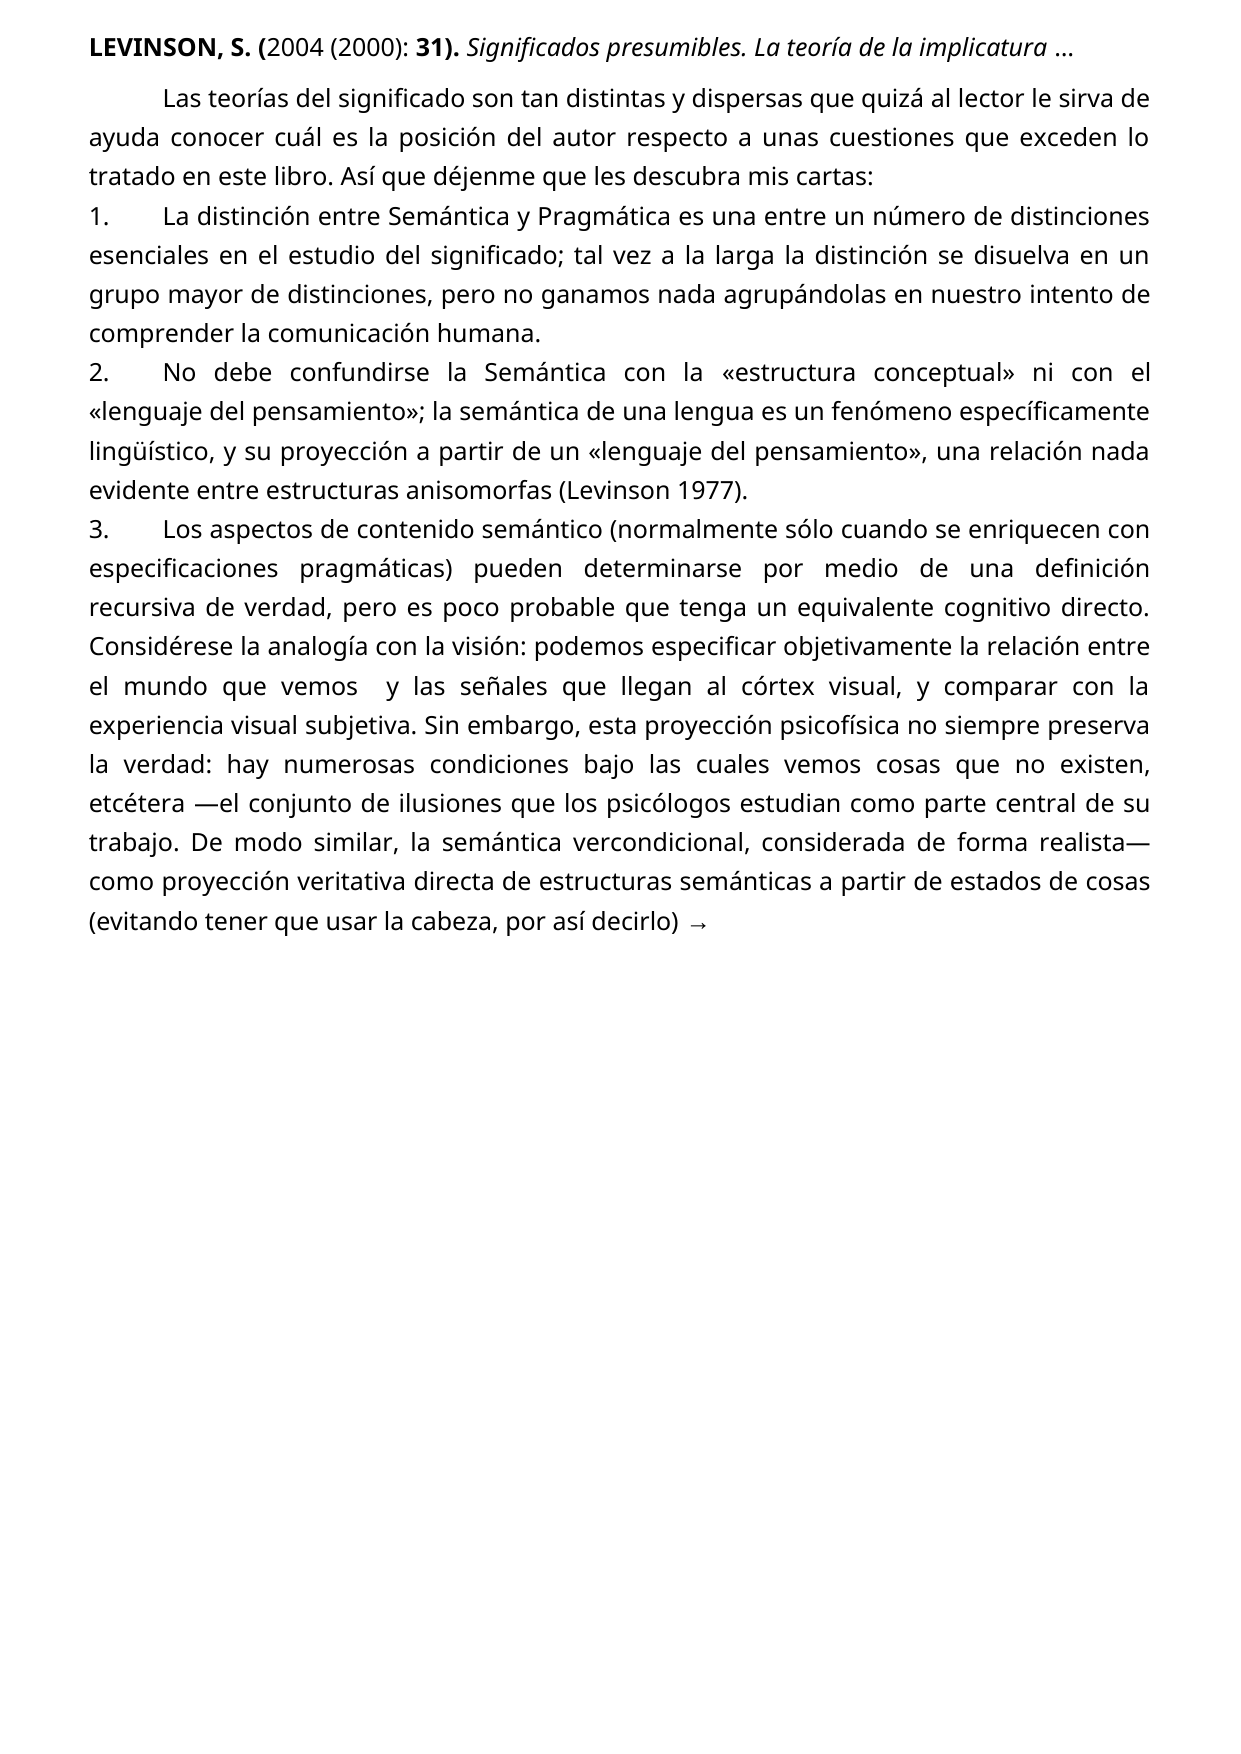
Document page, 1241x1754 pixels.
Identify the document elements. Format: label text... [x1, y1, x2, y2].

text 1. La distinción entre Semántica y Pragmática es una entre un número de distinciones esenciales en el estudio del significado; tal vez a la larga la distinción se disuelva en un grupo mayor de distinciones, pero no ganamos nada agrupándolas en nuestro intento de comprender la comunicación humana. [88, 198, 1152, 350]
text 2. No debe confundirse la Semántica con la «estructura conceptual» ni con el «lenguaje del pensamiento»; la semántica de una lengua es un fenómeno específicamente lingüístico, y su proyección a partir de un «lenguaje del pensamiento», una relación nada evidente entre estructuras anisomorfas (Levinson 1977). [88, 355, 1152, 506]
text Las teorías del significado son tan distintas y dispersas que quizá al lector le sirva de ayuda conocer cuál es la posición del autor respecto a unas cuestiones que exceden lo tratado en este libro. Así que déjenme que les descubra mis cartas: [88, 81, 1152, 193]
text LEVINSON, S. (2004 (2000): 31). Significados presumibles. La teoría de la implicatura … [88, 29, 1152, 64]
text 3. Los aspectos de contenido semántico (normalmente sólo cuando se enriquecen con especificaciones pragmáticas) pueden determinarse por medio de una definición recursiva de verdad, pero es poco probable que tenga un equivalente cognitivo directo. Considérese la analogía con la visión: podemos especificar objetivamente la relación entre el mundo que vemos y las señales que llegan al córtex visual, y comparar con la experiencia visual subjetiva. Sin embargo, esta proyección psicofísica no siempre preserva la verdad: hay numerosas condiciones bajo las cuales vemos cosas que no existen, etcétera —el conjunto de ilusiones que los psicólogos estudian como parte central de su trabajo. De modo similar, la semántica vercondicional, considerada de forma realista— como proyección veritativa directa de estructuras semánticas a partir de estados de cosas (evitando tener que usar la cabeza, por así decirlo) → [88, 511, 1152, 937]
